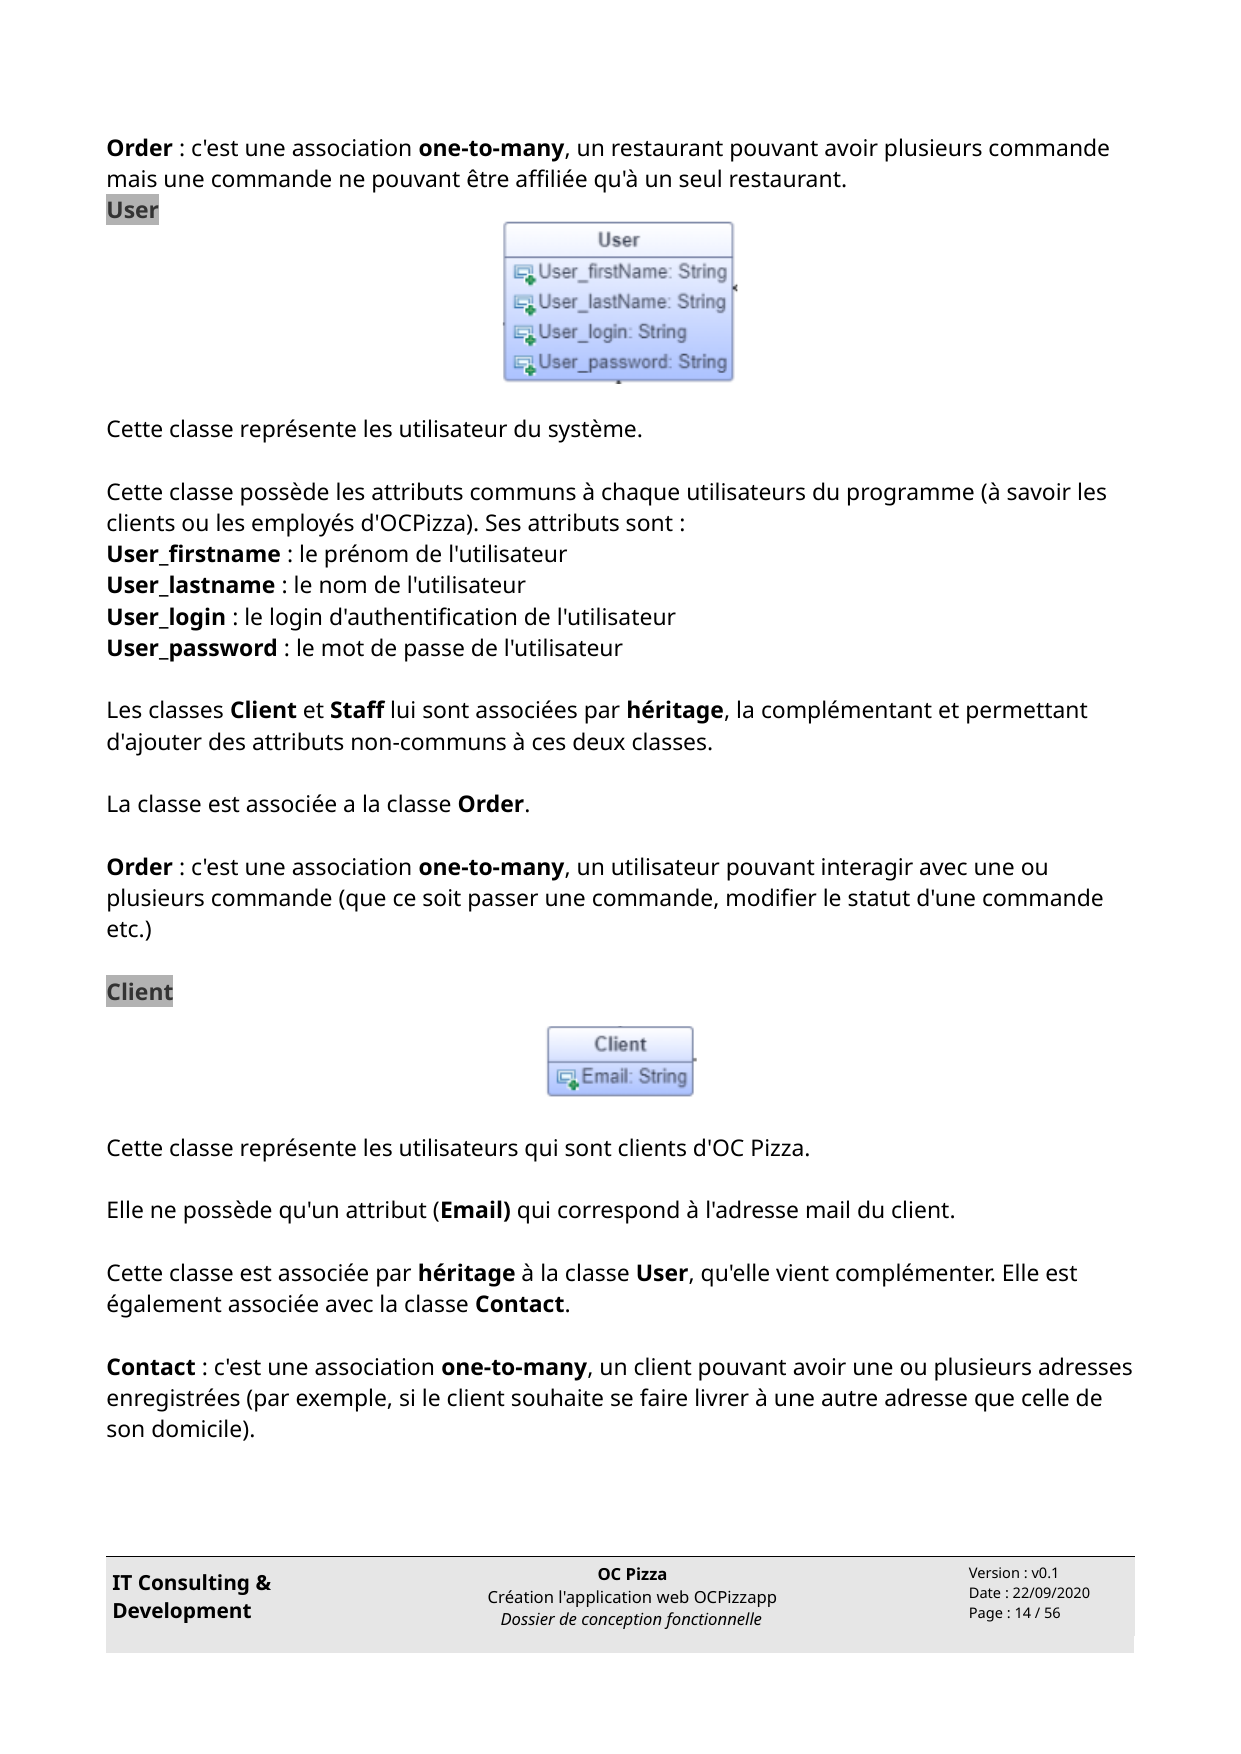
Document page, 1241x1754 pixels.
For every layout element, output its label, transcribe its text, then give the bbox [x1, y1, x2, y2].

text User_lastname : le nom de l'utilisateur [106, 569, 1134, 600]
text La classe est associée a la classe Order. [106, 788, 1134, 819]
picture [543, 1026, 697, 1103]
text User_login : le login d'authentification de l'utilisateur [106, 600, 1134, 632]
text Order : c'est une association one-to-many, un utilisateur pouvant interagir avec une ou plusieurs commande (que ce soit passer une commande, modifier le statut d'une commande etc.) [106, 850, 1134, 944]
picture [502, 220, 738, 384]
text Les classes Client et Staff lui sont associées par héritage, la complémentant et permettant d'ajouter des attributs non-communs à ces deux classes. [106, 694, 1134, 757]
text User_password : le mot de passe de l'utilisateur [106, 632, 1134, 663]
text Cette classe est associée par héritage à la classe User, qu'elle vient complémenter. Elle est également associée avec la classe Contact. [106, 1257, 1134, 1319]
text User [106, 194, 1134, 225]
text Order : c'est une association one-to-many, un restaurant pouvant avoir plusieurs commande mais une commande ne pouvant être affiliée qu'à un seul restaurant. [106, 132, 1134, 194]
text Contact : c'est une association one-to-many, un client pouvant avoir une ou plusieurs adresses enregistrées (par exemple, si le client souhaite se faire livrer à une autre adresse que celle de son domicile). [106, 1350, 1134, 1444]
text Elle ne possède qu'un attribut (Email) qui correspond à l'adresse mail du client. [106, 1194, 1134, 1225]
text Cette classe représente les utilisateur du système. [106, 413, 1134, 444]
text User_firstname : le prénom de l'utilisateur [106, 538, 1134, 569]
text Cette classe possède les attributs communs à chaque utilisateurs du programme (à savoir les clients ou les employés d'OCPizza). Ses attributs sont : [106, 475, 1134, 538]
text Client [106, 975, 1134, 1007]
text Cette classe représente les utilisateurs qui sont clients d'OC Pizza. [106, 1132, 1134, 1163]
